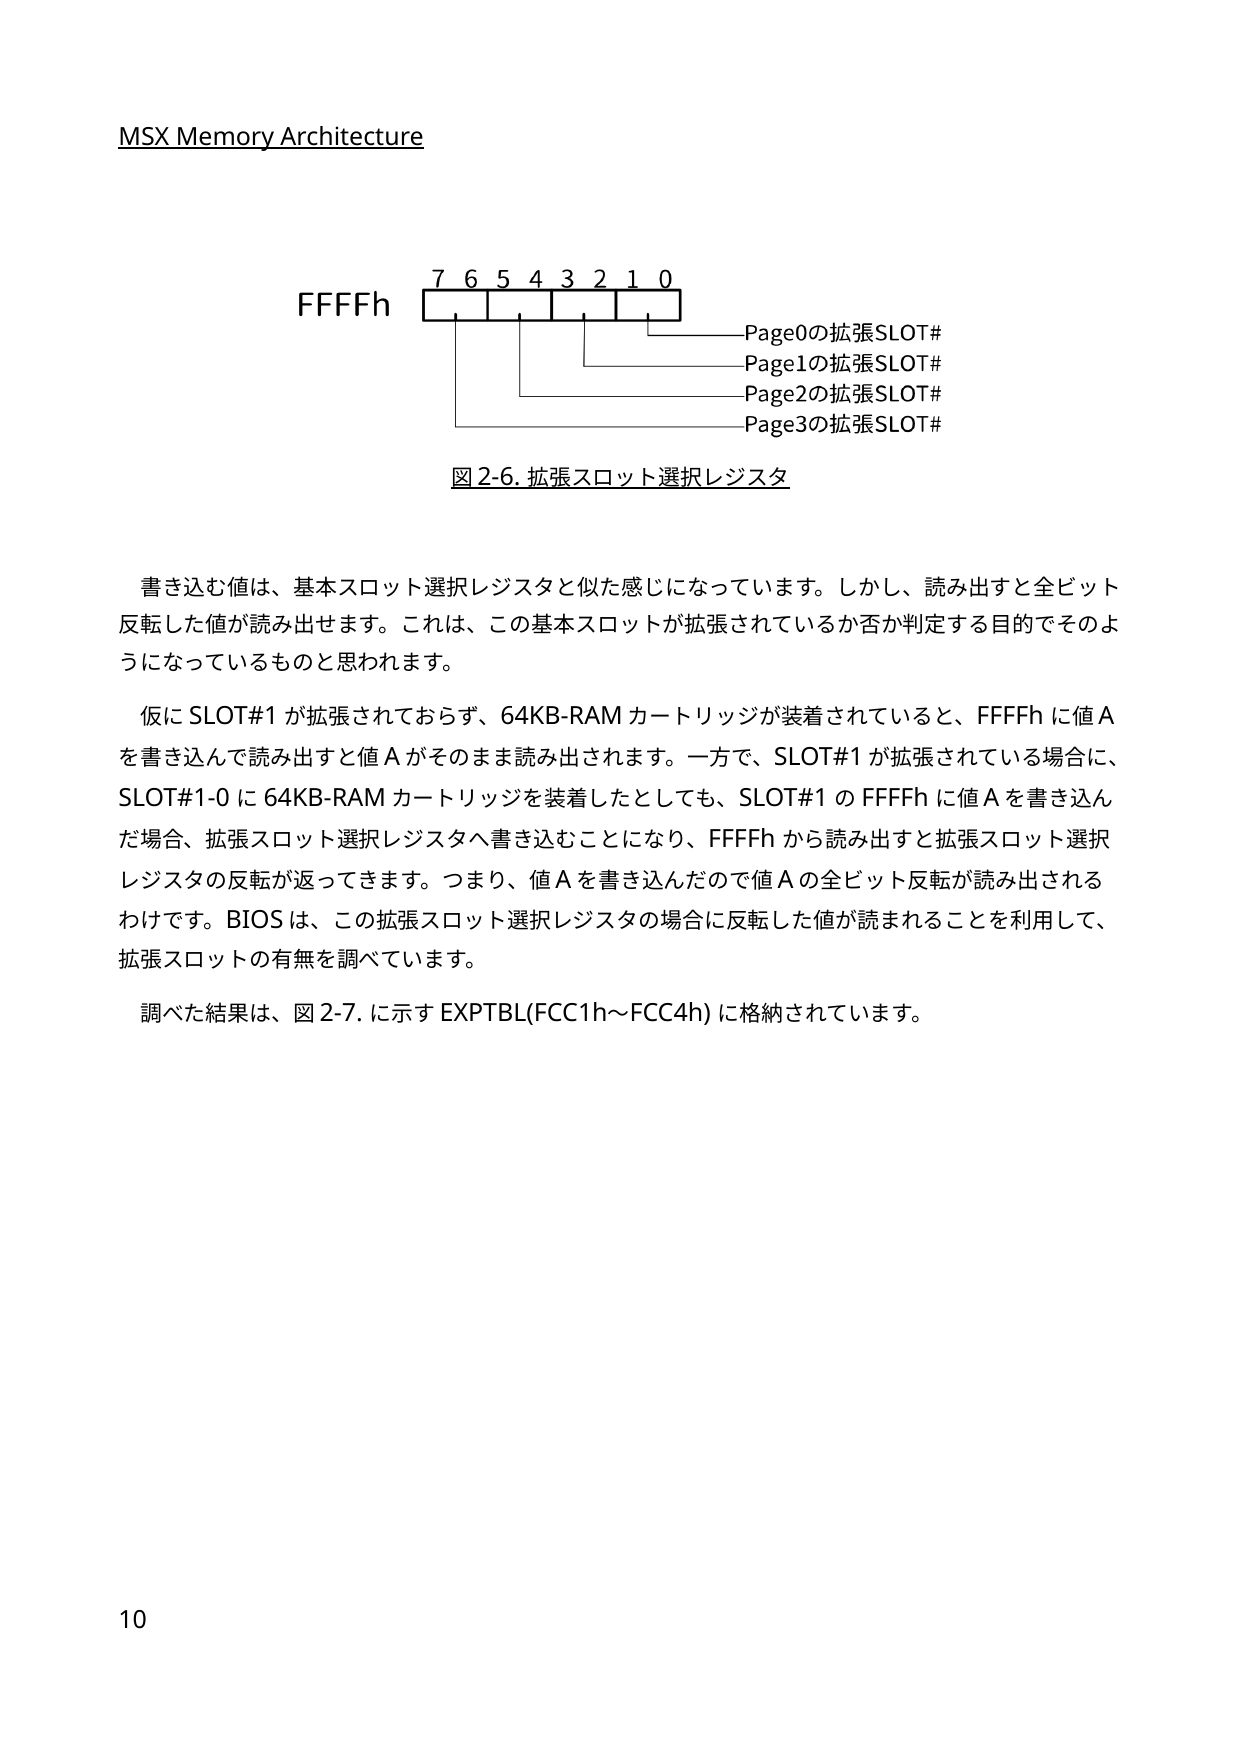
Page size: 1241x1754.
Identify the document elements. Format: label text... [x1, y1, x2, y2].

text 図2-6. 拡張スロット選択レジスタ [118, 459, 1122, 493]
text 調べた結果は、図2-7. に示すEXPTBL(FCC1h～FCC4h) に格納されています。 [118, 995, 1122, 1029]
text 仮に SLOT#1 が拡張されておらず、64KB-RAMカートリッジが装着されていると、FFFFh に値Aを書き込んで読み出すと値Aがそのまま読み出されます。一方で、SLOT#1が拡張されている場合に、SLOT#1-0 に 64KB-RAMカートリッジを装着したとしても、SLOT#1 の FFFFh に値Aを書き込んだ場合、拡張スロット選択レジスタへ書き込むことになり、FFFFh から読み出すと拡張スロット選択レジスタの反転が返ってきます。つまり、値Aを書き込んだので値Aの全ビット反転が読み出されるわけです。BIOSは、この拡張スロット選択レジスタの場合に反転した値が読まれることを利用して、拡張スロットの有無を調べています。 [118, 698, 1122, 974]
text 書き込む値は、基本スロット選択レジスタと似た感じになっています。しかし、読み出すと全ビット反転した値が読み出せます。これは、この基本スロットが拡張されているか否か判定する目的でそのようになっているものと思われます。 [118, 569, 1122, 677]
